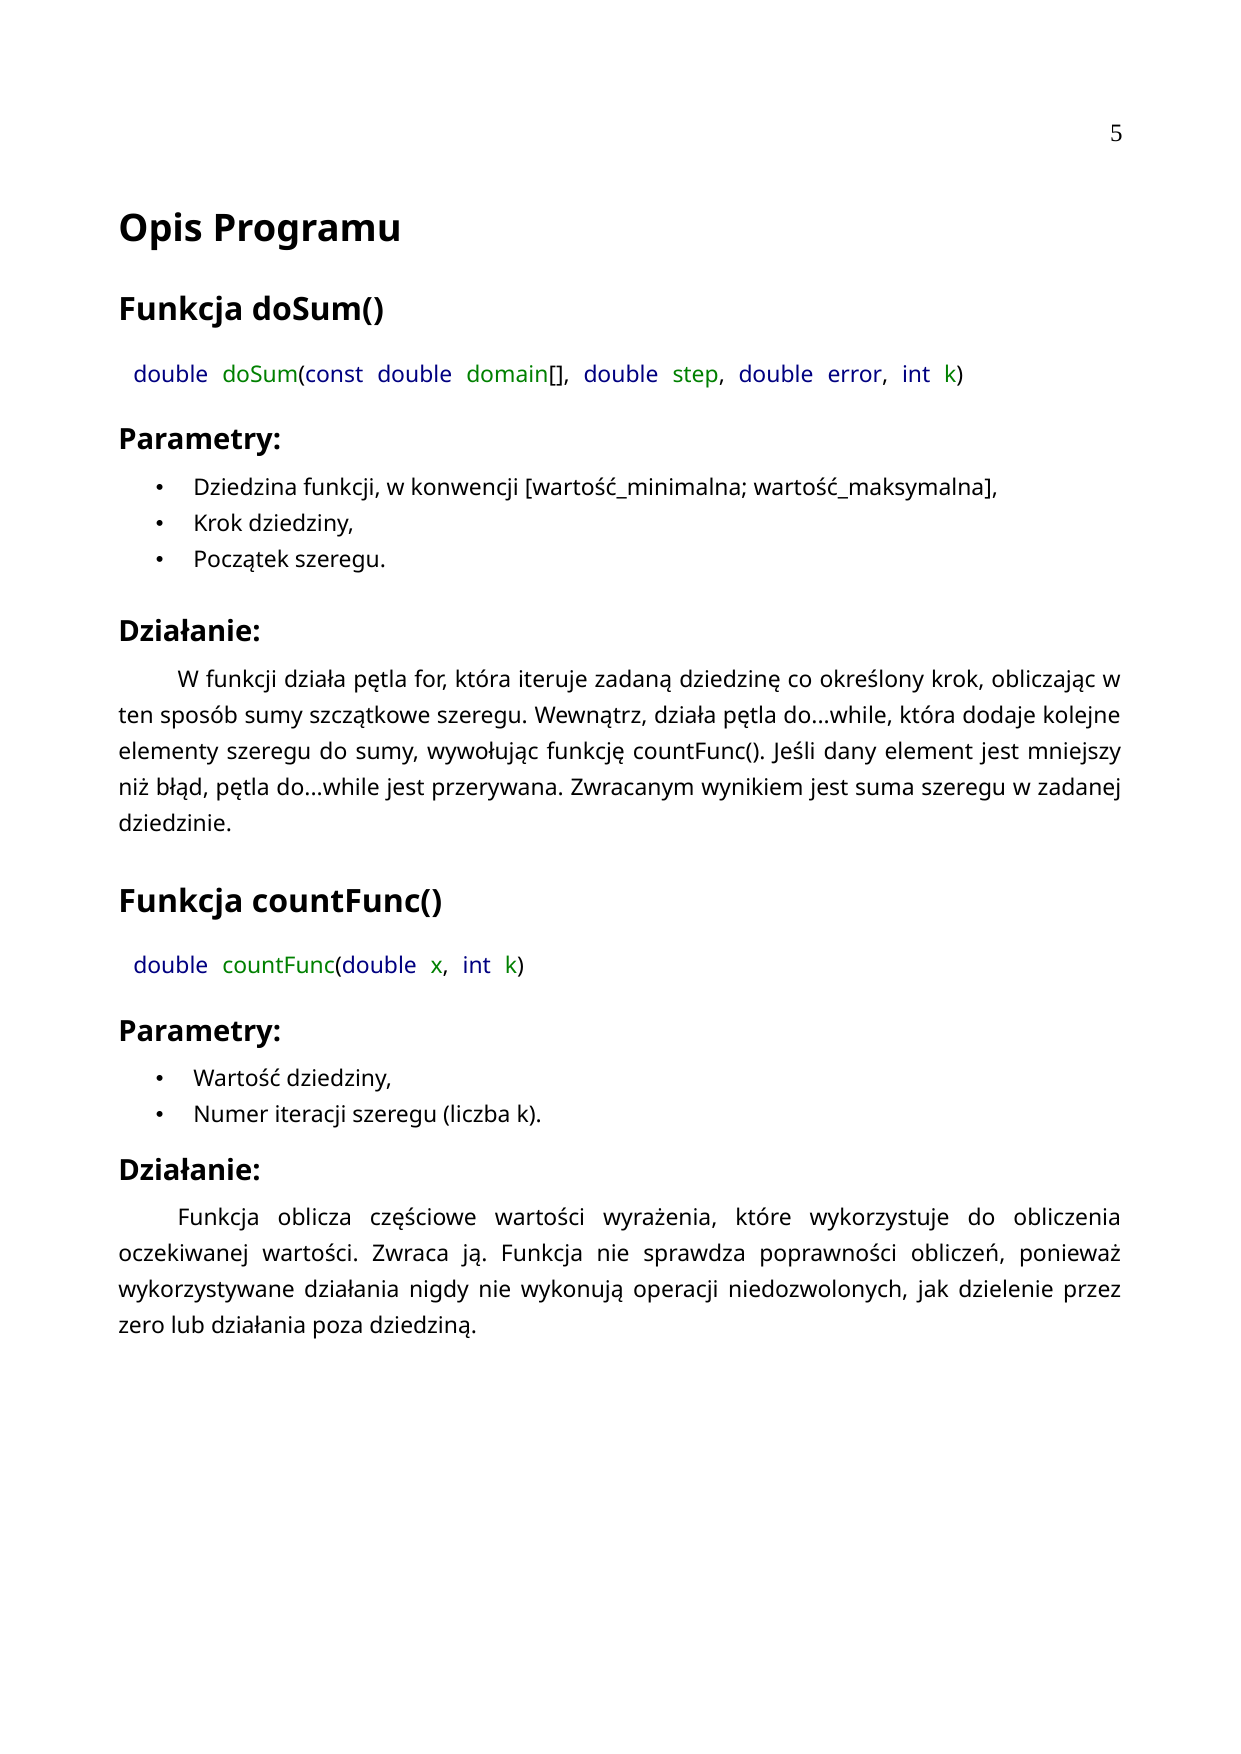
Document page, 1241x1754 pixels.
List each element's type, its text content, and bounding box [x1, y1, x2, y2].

list Numer iteracji szeregu (liczba k). [156, 1098, 1122, 1129]
subtitle Parametry: [118, 1010, 1122, 1050]
text double countFunc(double x, int k) [118, 934, 1122, 996]
subtitle Działanie: [118, 611, 1122, 650]
subtitle Funkcja countFunc() [118, 878, 1122, 922]
subtitle Parametry: [118, 418, 1122, 458]
list Wartość dziedziny, [156, 1062, 1122, 1093]
text Funkcja oblicza częściowe wartości wyrażenia, które wykorzystuje do obliczenia oczekiwanej wartości. Zwraca ją. Funkcja nie sprawdza poprawności obliczeń, ponieważ wykorzystywane działania nigdy nie wykonują operacji niedozwolonych, jak dzielenie przez zero lub działania poza dziedziną. [118, 1201, 1122, 1340]
text double doSum(const double domain[], double step, double error, int k) [118, 343, 1122, 404]
list Krok dziedziny, [156, 507, 1122, 538]
list Początek szeregu. [156, 542, 1122, 574]
subtitle Działanie: [118, 1149, 1122, 1188]
text W funkcji działa pętla for, która iteruje zadaną dziedzinę co określony krok, obliczając w ten sposób sumy szczątkowe szeregu. Wewnątrz, działa pętla do...while, która dodaje kolejne elementy szeregu do sumy, wywołując funkcję countFunc(). Jeśli dany element jest mniejszy niż błąd, pętla do...while jest przerywana. Zwracanym wynikiem jest suma szeregu w zadanej dziedzinie. [118, 663, 1122, 838]
list Dziedzina funkcji, w konwencji [wartość_minimalna; wartość_maksymalna], [156, 471, 1122, 502]
subtitle Opis Programu [118, 201, 1122, 253]
subtitle Funkcja doSum() [118, 286, 1122, 330]
